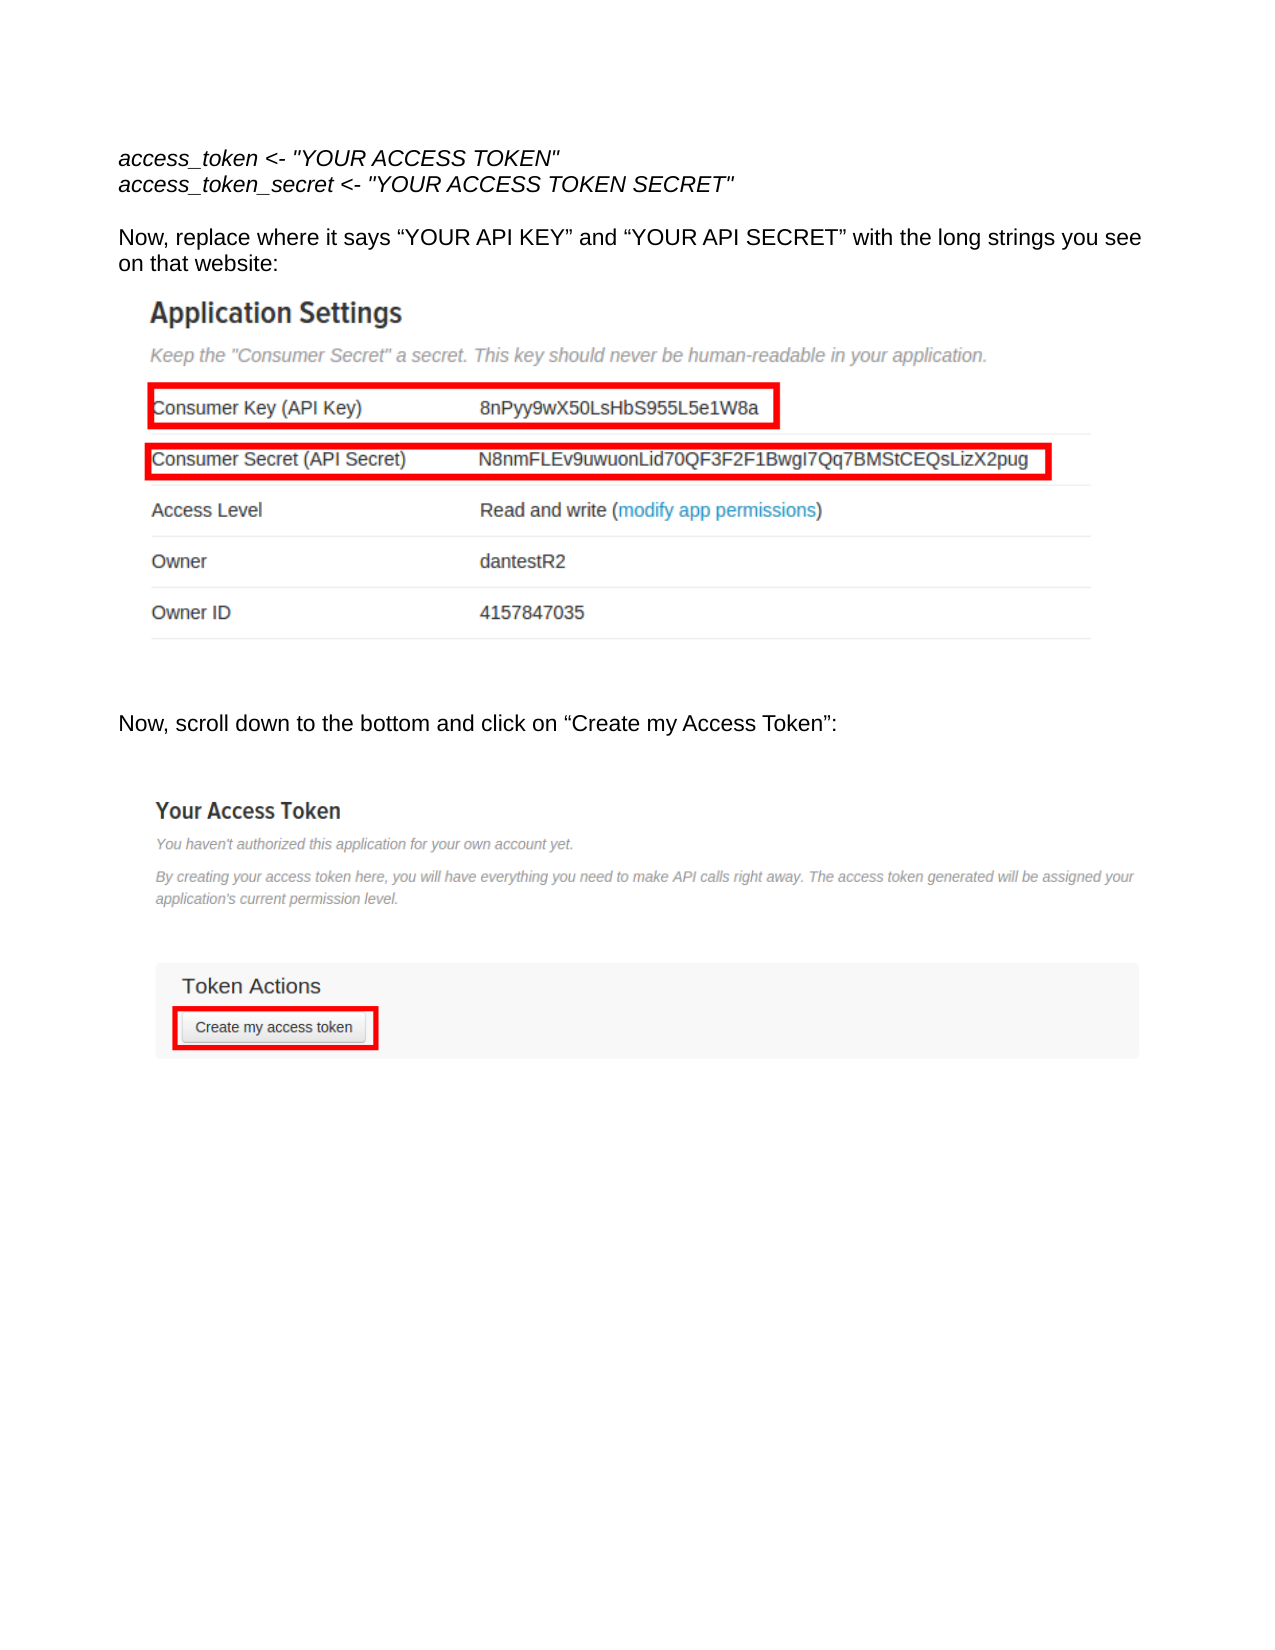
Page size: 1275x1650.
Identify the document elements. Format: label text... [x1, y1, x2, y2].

text access_token <- "YOUR ACCESS TOKEN" [118, 144, 1157, 171]
picture [118, 782, 1157, 1065]
text Now, replace where it says “YOUR API KEY” and “YOUR API SECRET” with the long strings you see on that website: [118, 223, 1157, 276]
picture [118, 276, 1157, 657]
text access_token_secret <- "YOUR ACCESS TOKEN SECRET" [118, 171, 1157, 197]
text Now, scroll down to the bottom and click on “Create my Access Token”: [118, 710, 1157, 736]
